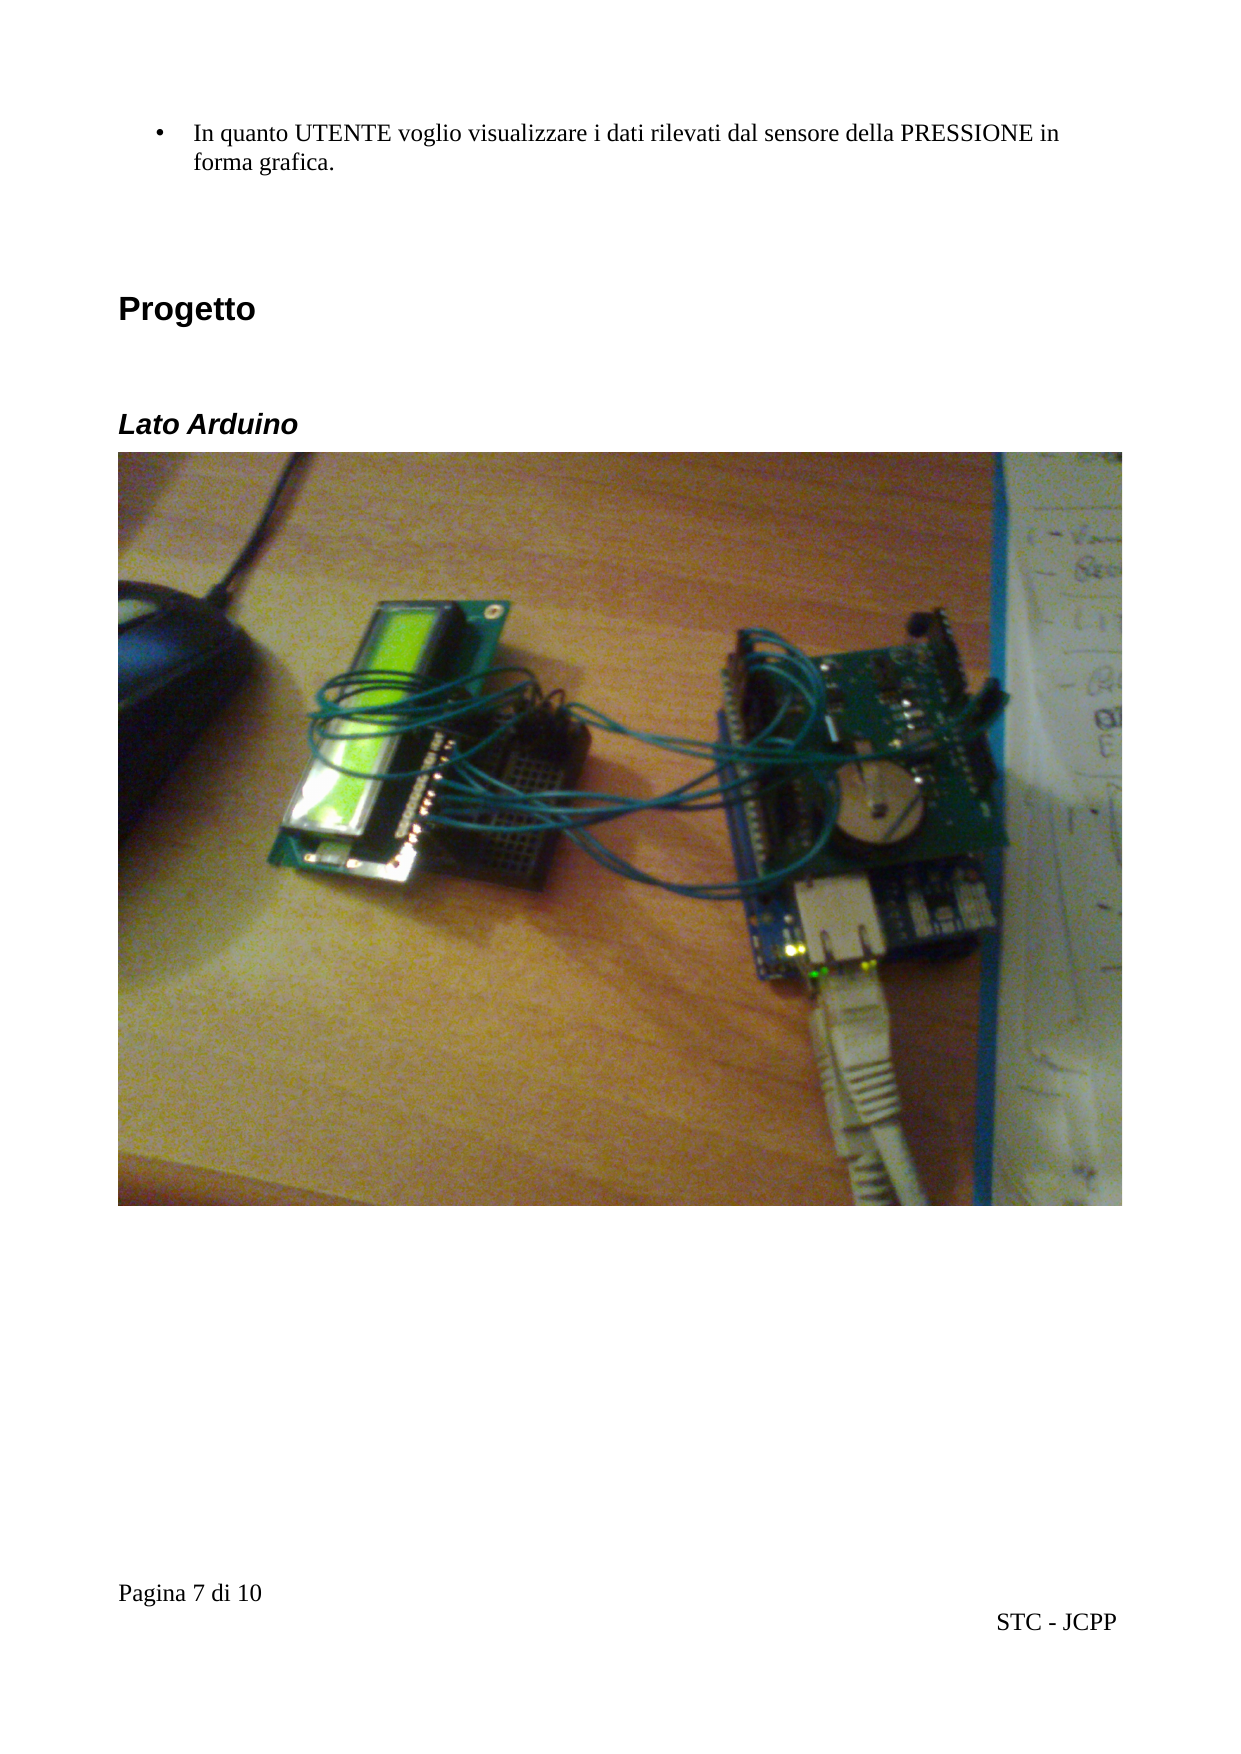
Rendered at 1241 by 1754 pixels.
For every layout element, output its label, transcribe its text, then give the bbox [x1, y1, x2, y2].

list In quanto UTENTE voglio visualizzare i dati rilevati dal sensore della PRESSIONE in forma grafica. [156, 118, 1122, 176]
picture [118, 452, 1123, 1206]
subtitle Progetto [118, 289, 1122, 328]
subtitle Lato Arduino [118, 407, 1122, 440]
